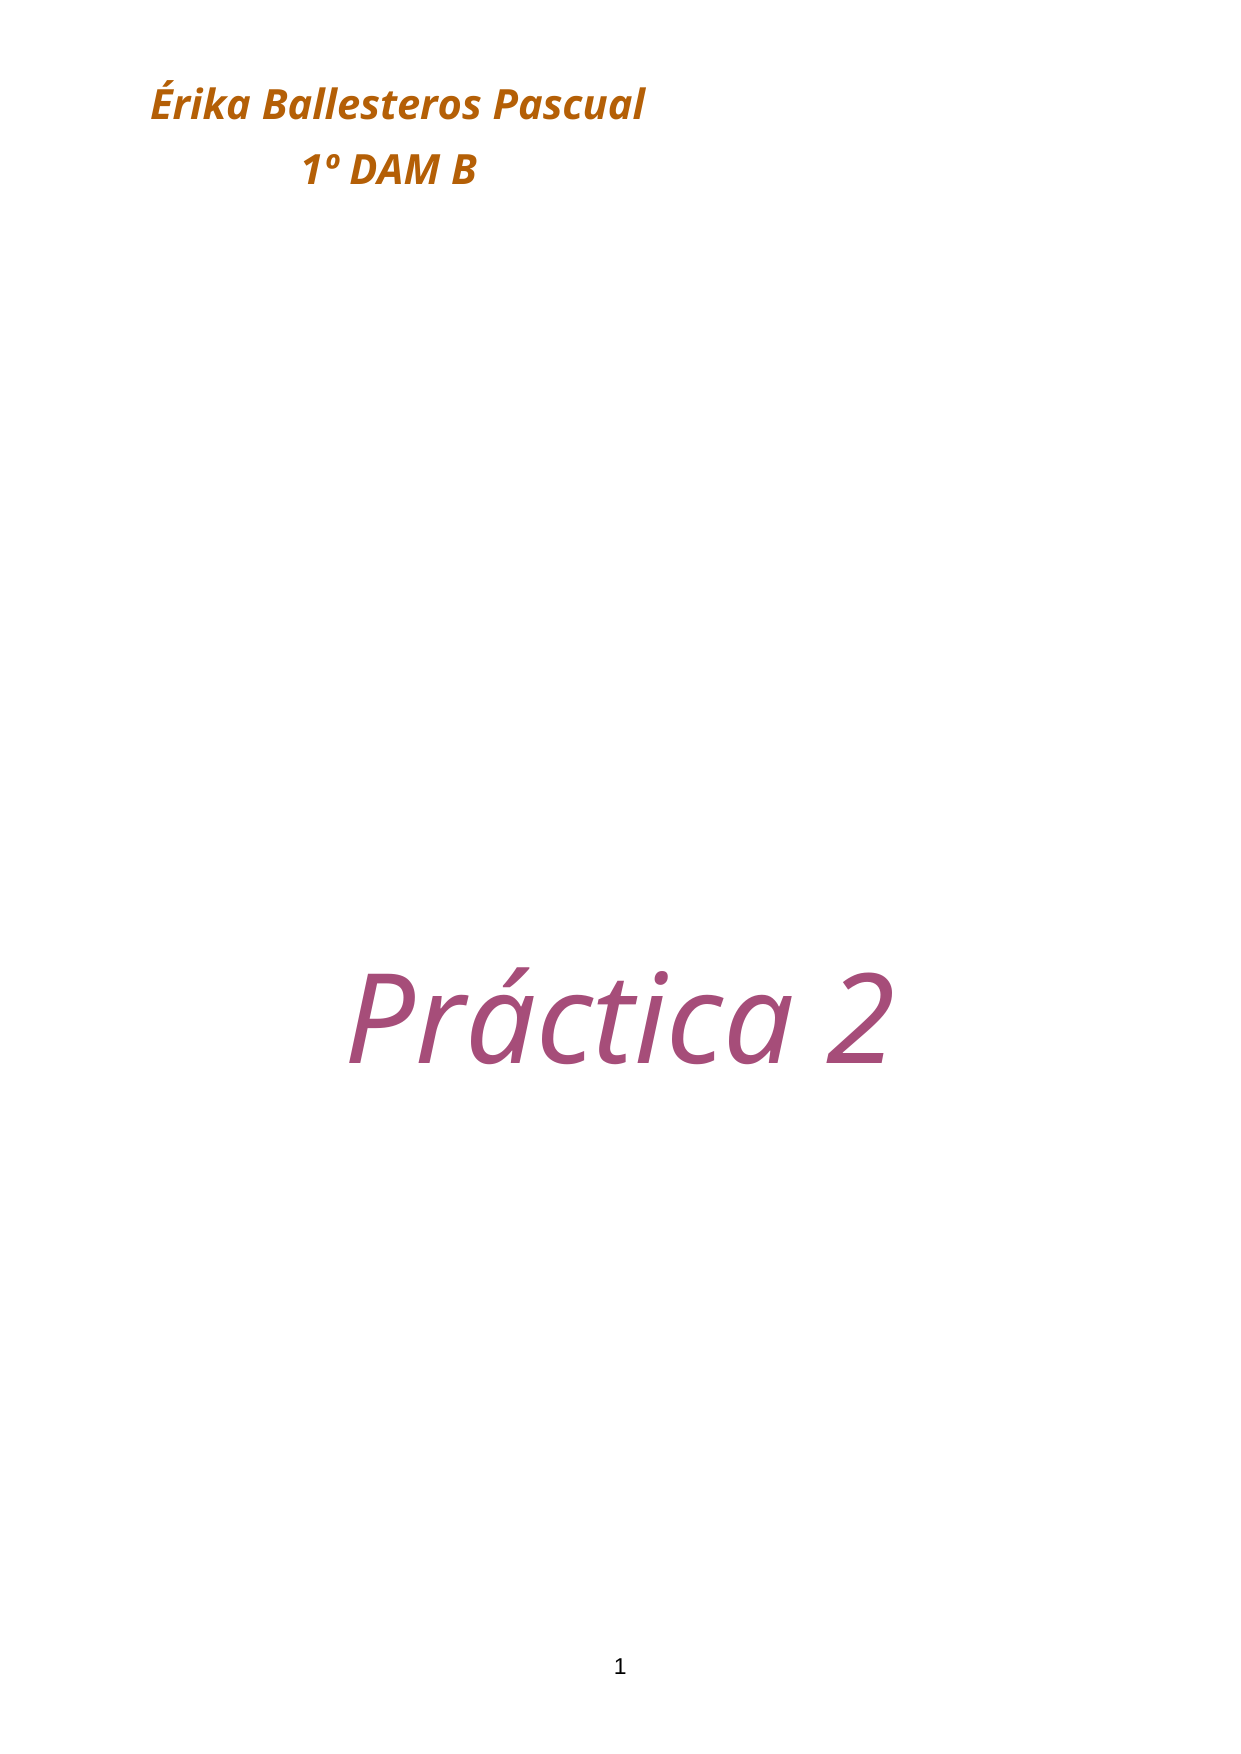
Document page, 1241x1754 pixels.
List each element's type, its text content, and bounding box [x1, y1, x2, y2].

text Práctica 2 [150, 929, 1090, 1100]
